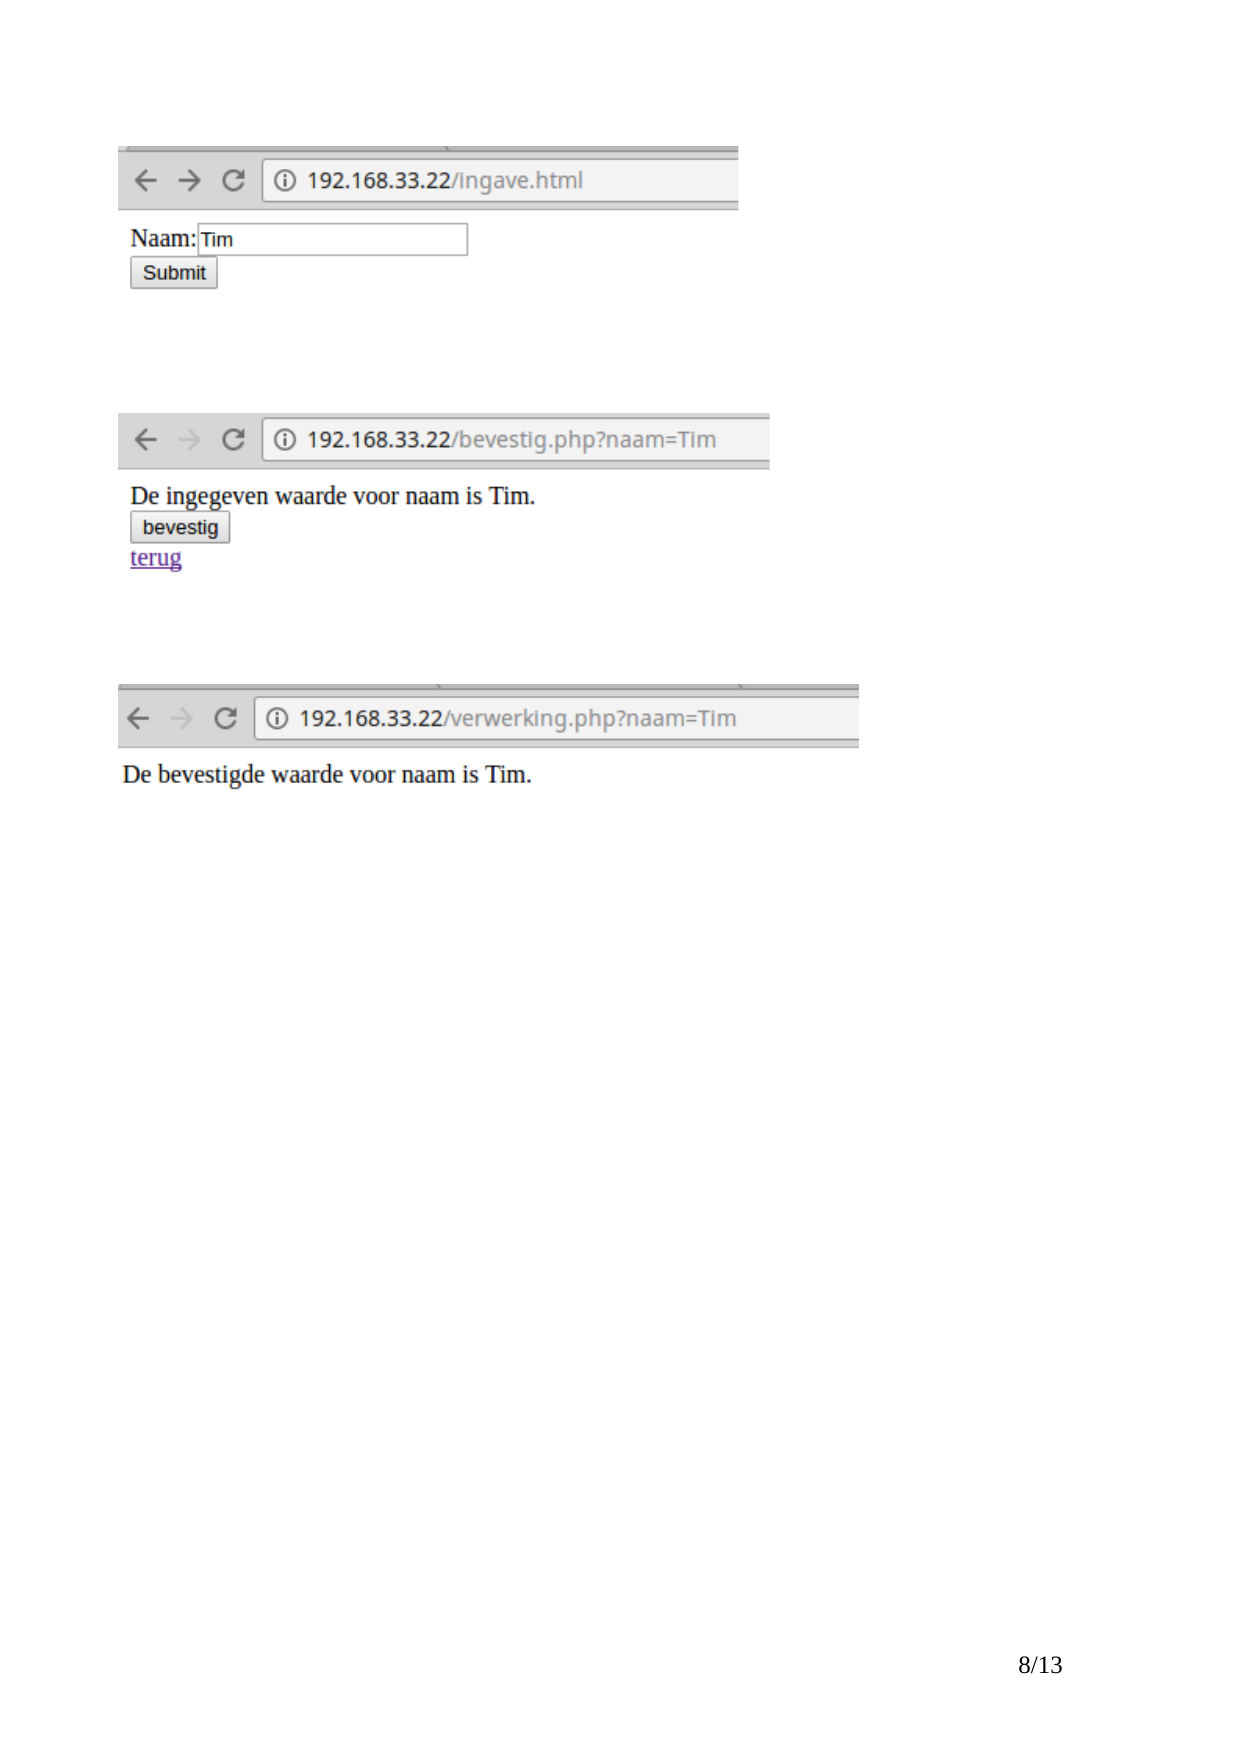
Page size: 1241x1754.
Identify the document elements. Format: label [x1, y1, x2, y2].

picture [118, 684, 859, 827]
picture [118, 146, 739, 357]
picture [118, 413, 770, 599]
